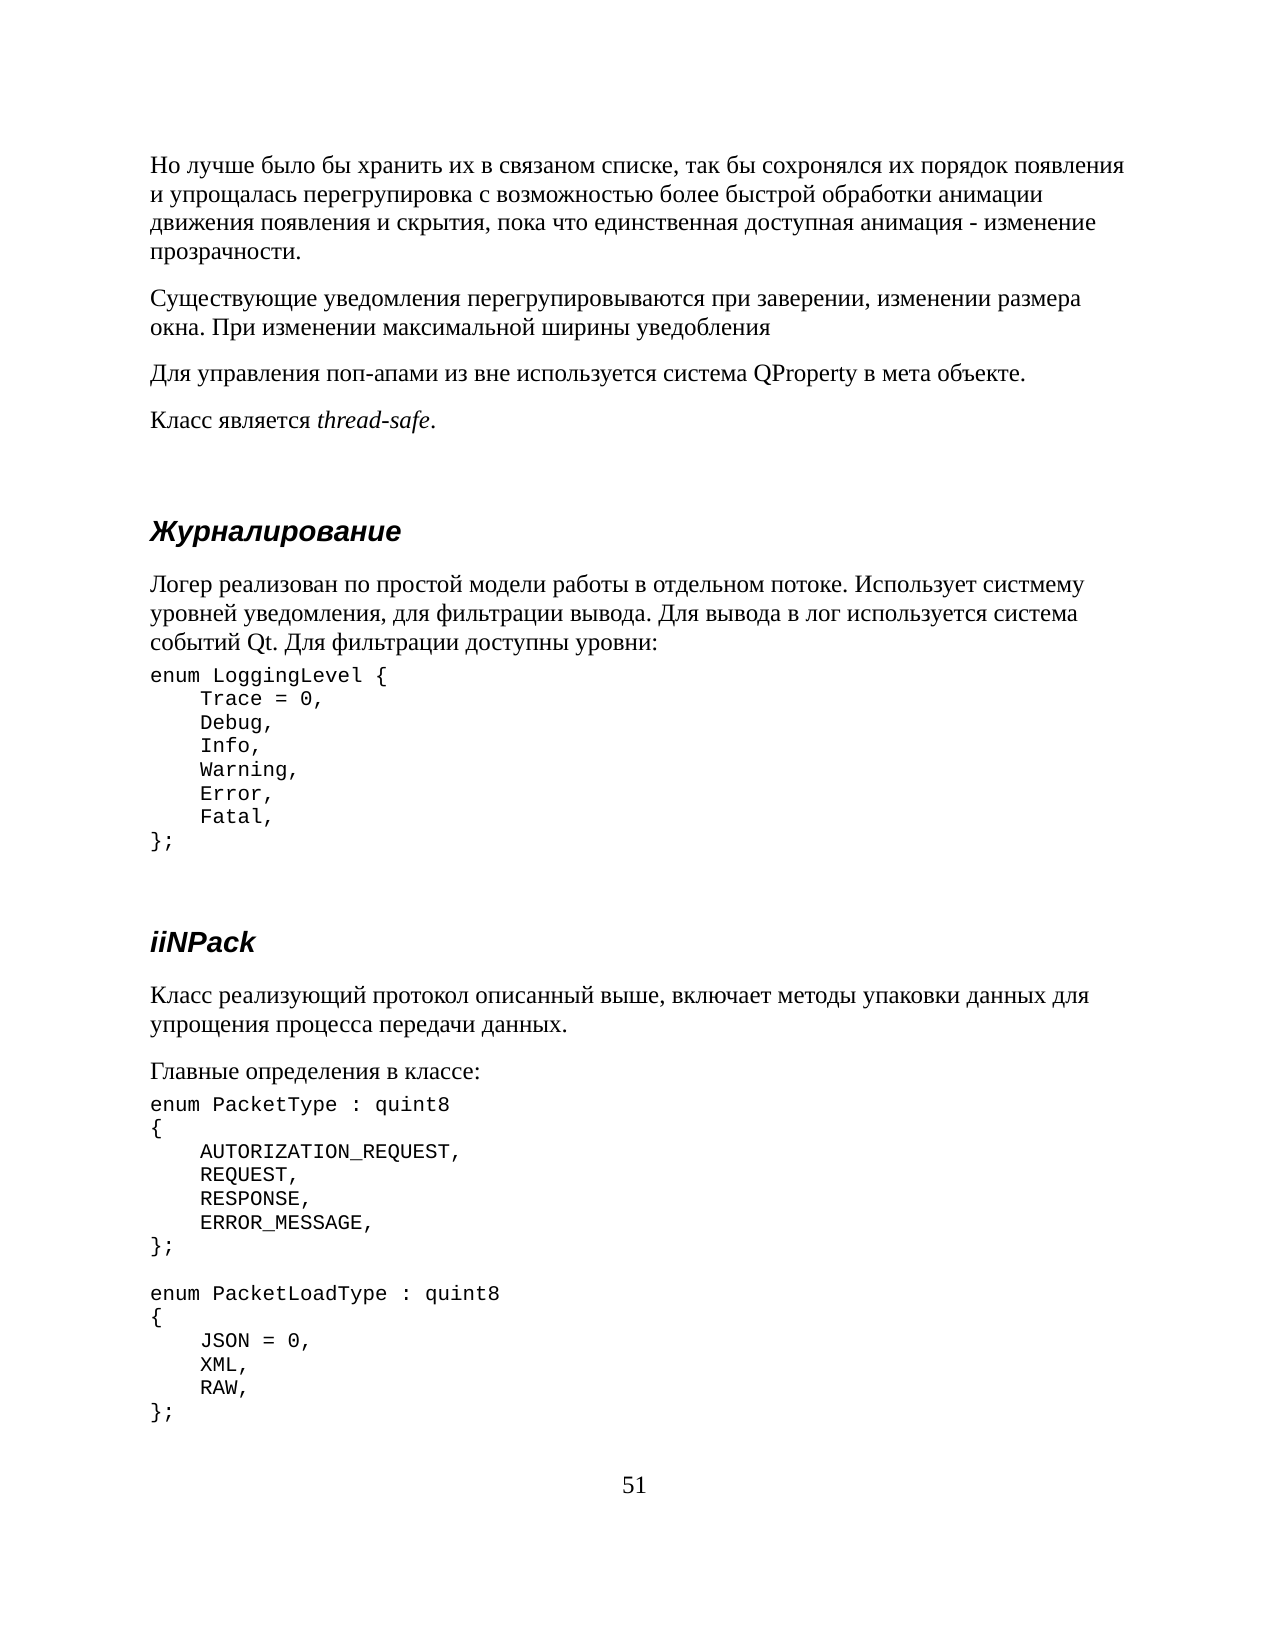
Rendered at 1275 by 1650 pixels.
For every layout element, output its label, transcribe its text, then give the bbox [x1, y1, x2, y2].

text REQUEST, [150, 1164, 1125, 1188]
text Fatal, [150, 806, 1125, 830]
text { [150, 1306, 1125, 1330]
text Существующие уведомления перегрупировываются при заверении, изменении размера окна. При изменении максимальной ширины уведобления [150, 283, 1125, 340]
text Но лучше было бы хранить их в связаном списке, так бы сохронялся их порядок появления и упрощалась перегрупировка с возможностью более быстрой обработки анимации движения появления и скрытия, пока что единственная доступная анимация - изменение прозрачности. [150, 150, 1125, 265]
text enum PacketLoadType : quint8 [150, 1283, 1125, 1306]
subtitle iiNPack [150, 925, 1125, 959]
text Главные определения в классе: [150, 1056, 1125, 1084]
text Класс реализующий протокол описанный выше, включает методы упаковки данных для упрощения процесса передачи данных. [150, 980, 1125, 1038]
text Warning, [150, 759, 1125, 783]
text RESPONSE, [150, 1188, 1125, 1212]
text AUTORIZATION_REQUEST, [150, 1141, 1125, 1164]
text Для управления поп-апами из вне используется система QProperty в мета объекте. [150, 358, 1125, 387]
text Логер реализован по простой модели работы в отдельном потоке. Использует систмему уровней уведомления, для фильтрации вывода. Для вывода в лог используется система событий Qt. Для фильтрации доступны уровни: [150, 569, 1125, 656]
text JSON = 0, [150, 1330, 1125, 1354]
text RAW, [150, 1377, 1125, 1401]
text Info, [150, 736, 1125, 759]
subtitle Журналирование [150, 514, 1125, 548]
text }; [150, 1235, 1125, 1259]
text ERROR_MESSAGE, [150, 1212, 1125, 1235]
text enum LoggingLevel { [150, 664, 1125, 688]
text { [150, 1117, 1125, 1141]
text }; [150, 830, 1125, 854]
text enum PacketType : quint8 [150, 1093, 1125, 1117]
text Класс является thread-safe. [150, 405, 1125, 434]
text }; [150, 1401, 1125, 1424]
text Trace = 0, [150, 688, 1125, 712]
text Debug, [150, 712, 1125, 736]
text Error, [150, 783, 1125, 806]
text XML, [150, 1354, 1125, 1377]
